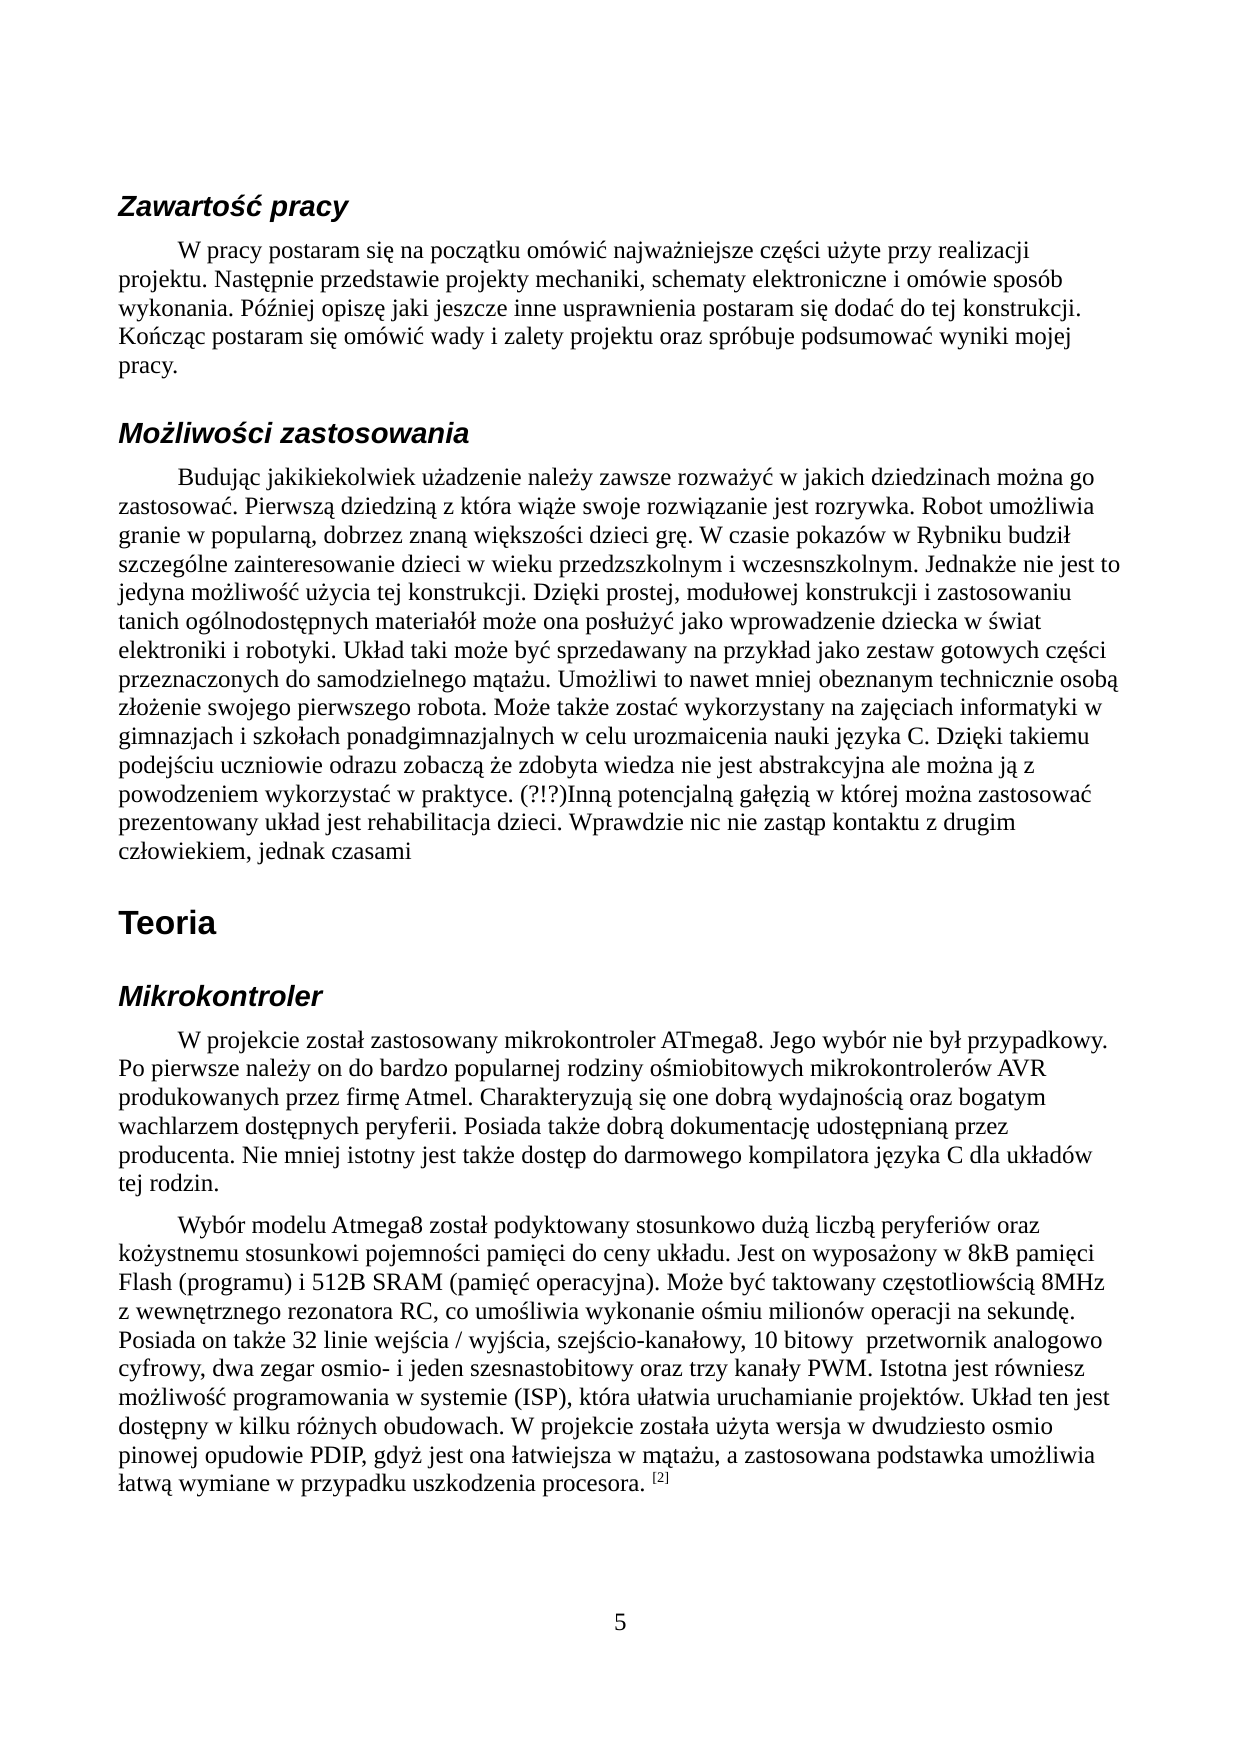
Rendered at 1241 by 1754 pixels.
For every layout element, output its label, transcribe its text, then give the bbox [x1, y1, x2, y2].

subtitle Mikrokontroler [118, 979, 1122, 1012]
text W pracy postaram się na początku omówić najważniejsze części użyte przy realizacji projektu. Następnie przedstawie projekty mechaniki, schematy elektroniczne i omówie sposób wykonania. Później opiszę jaki jeszcze inne usprawnienia postaram się dodać do tej konstrukcji. Kończąc postaram się omówić wady i zalety projektu oraz spróbuje podsumować wyniki mojej pracy. [118, 235, 1122, 379]
subtitle Możliwości zastosowania [118, 416, 1122, 450]
text W projekcie został zastosowany mikrokontroler ATmega8. Jego wybór nie był przypadkowy. Po pierwsze należy on do bardzo popularnej rodziny ośmiobitowych mikrokontrolerów AVR produkowanych przez firmę Atmel. Charakteryzują się one dobrą wydajnością oraz bogatym wachlarzem dostępnych peryferii. Posiada także dobrą dokumentację udostępnianą przez producenta. Nie mniej istotny jest także dostęp do darmowego kompilatora języka C dla układów tej rodzin. [118, 1025, 1122, 1197]
subtitle Zawartość pracy [118, 189, 1122, 223]
subtitle Teoria [118, 902, 1122, 941]
text Budując jakikiekolwiek użadzenie należy zawsze rozważyć w jakich dziedzinach można go zastosować. Pierwszą dziedziną z która wiąże swoje rozwiązanie jest rozrywka. Robot umożliwia granie w popularną, dobrzez znaną większości dzieci grę. W czasie pokazów w Rybniku budził szczególne zainteresowanie dzieci w wieku przedzszkolnym i wczesnszkolnym. Jednakże nie jest to jedyna możliwość użycia tej konstrukcji. Dzięki prostej, modułowej konstrukcji i zastosowaniu tanich ogólnodostępnych materiałół może ona posłużyć jako wprowadzenie dziecka w świat elektroniki i robotyki. Układ taki może być sprzedawany na przykład jako zestaw gotowych części przeznaczonych do samodzielnego mątażu. Umożliwi to nawet mniej obeznanym technicznie osobą złożenie swojego pierwszego robota. Może także zostać wykorzystany na zajęciach informatyki w gimnazjach i szkołach ponadgimnazjalnych w celu urozmaicenia nauki języka C. Dzięki takiemu podejściu uczniowie odrazu zobaczą że zdobyta wiedza nie jest abstrakcyjna ale można ją z powodzeniem wykorzystać w praktyce. (?!?)Inną potencjalną gałęzią w której można zastosować prezentowany układ jest rehabilitacja dzieci. Wprawdzie nic nie zastąp kontaktu z drugim człowiekiem, jednak czasami [118, 462, 1122, 865]
text Wybór modelu Atmega8 został podyktowany stosunkowo dużą liczbą peryferiów oraz kożystnemu stosunkowi pojemności pamięci do ceny układu. Jest on wyposażony w 8kB pamięci Flash (programu) i 512B SRAM (pamięć operacyjna). Może być taktowany częstotliowścią 8MHz z wewnętrznego rezonatora RC, co umośliwia wykonanie ośmiu milionów operacji na sekundę. Posiada on także 32 linie wejścia / wyjścia, szejścio-kanałowy, 10 bitowy przetwornik analogowo cyfrowy, dwa zegar osmio- i jeden szesnastobitowy oraz trzy kanały PWM. Istotna jest równiesz możliwość programowania w systemie (ISP), która ułatwia uruchamianie projektów. Układ ten jest dostępny w kilku różnych obudowach. W projekcie została użyta wersja w dwudziesto osmio pinowej opudowie PDIP, gdyż jest ona łatwiejsza w mątażu, a zastosowana podstawka umożliwia łatwą wymiane w przypadku uszkodzenia procesora. [2] [118, 1210, 1122, 1497]
